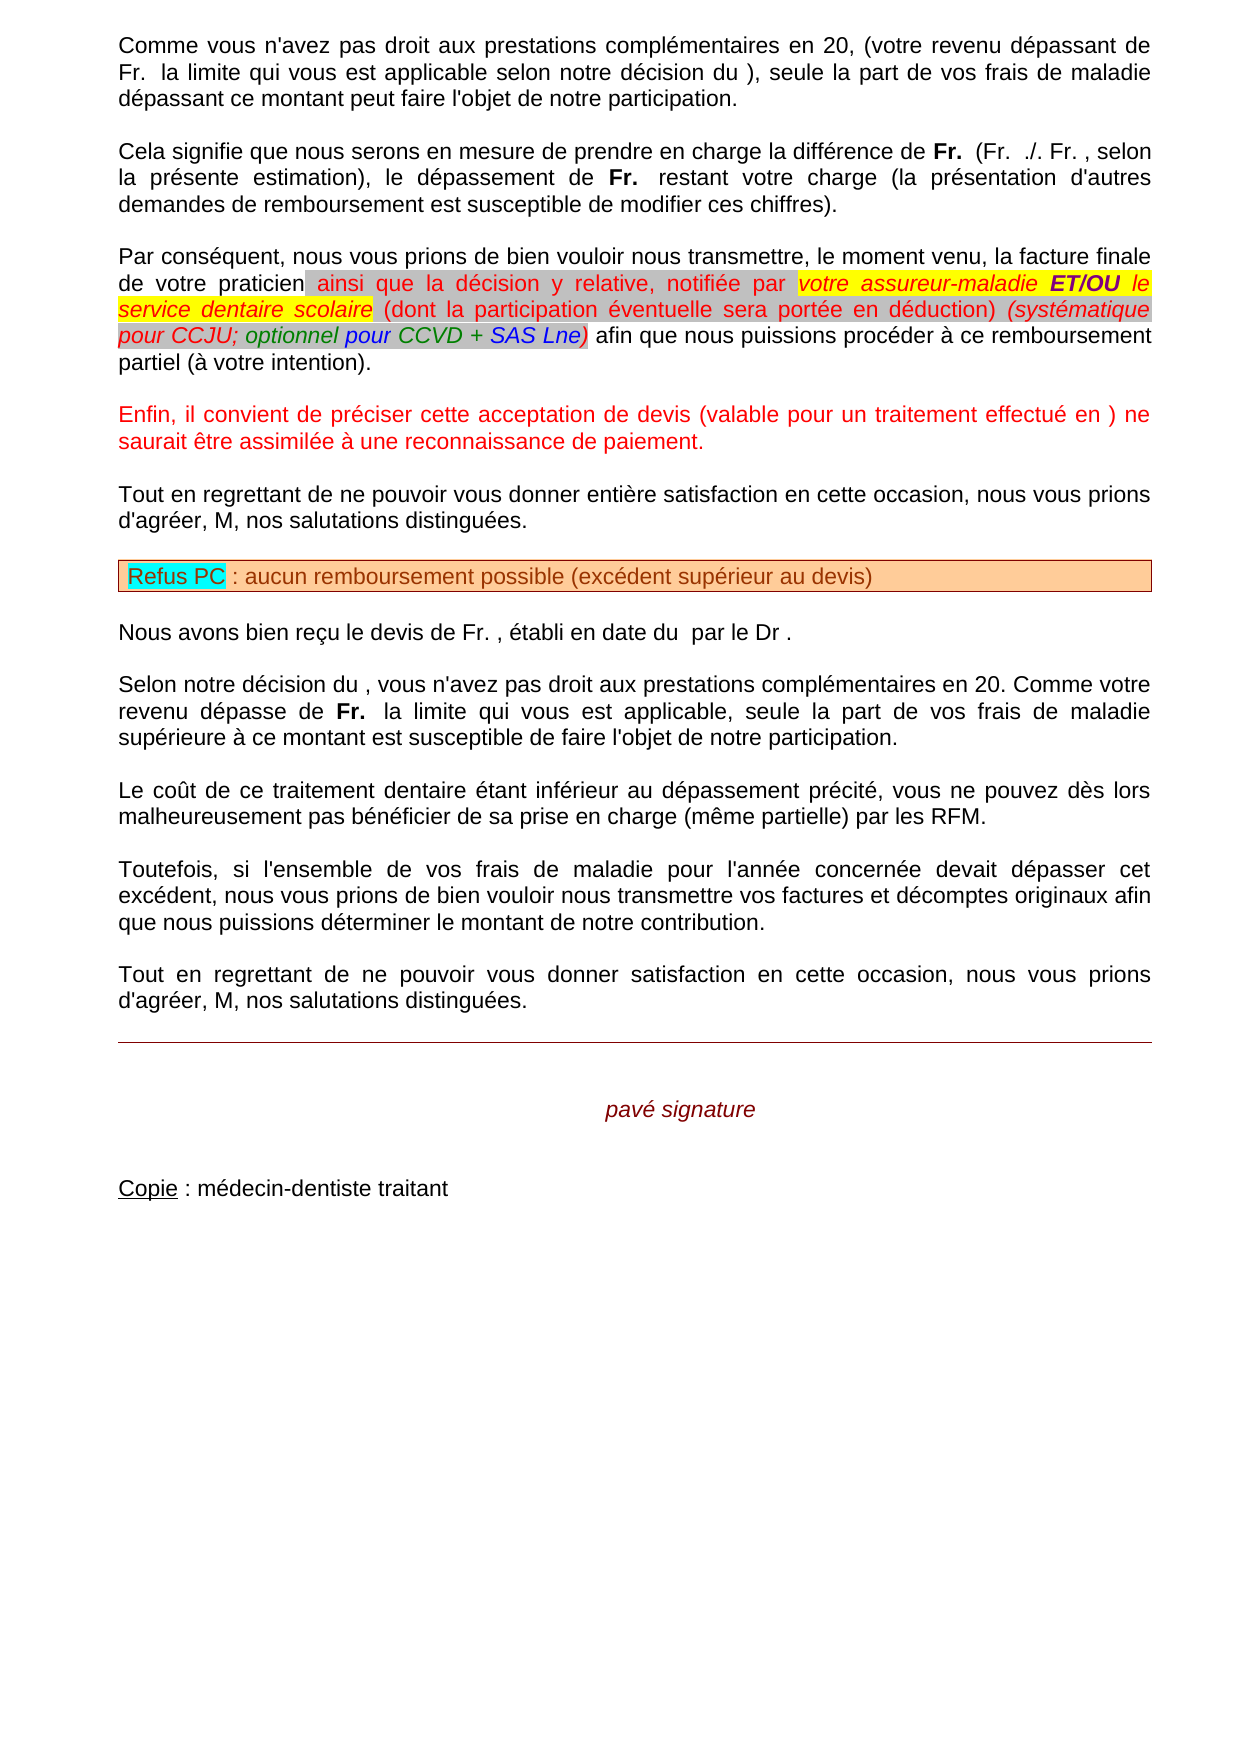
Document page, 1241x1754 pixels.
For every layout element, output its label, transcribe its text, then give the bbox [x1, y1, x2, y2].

text Toutefois, si l'ensemble de vos frais de maladie pour l'année concernée devait dépasser cet excédent, nous vous prions de bien vouloir nous transmettre vos factures et décomptes originaux afin que nous puissions déterminer le montant de notre contribution. [118, 856, 1152, 935]
text Par conséquent, nous vous prions de bien vouloir nous transmettre, le moment venu, la facture finale de votre praticien ainsi que la décision y relative, notifiée par votre assureur-maladie ET/OU le service dentaire scolaire (dont la participation éventuelle sera portée en déduction) (systématique pour CCJU; optionnel pour CCVD + SAS Lne) afin que nous puissions procéder à ce remboursement partiel (à votre intention). [118, 243, 1152, 375]
text pavé signature [118, 1096, 1152, 1122]
text Selon notre décision du , vous n'avez pas droit aux prestations complémentaires en 20. Comme votre revenu dépasse de Fr. la limite qui vous est applicable, seule la part de vos frais de maladie supérieure à ce montant est susceptible de faire l'objet de notre participation. [118, 671, 1152, 750]
text Tout en regrettant de ne pouvoir vous donner satisfaction en cette occasion, nous vous prions d'agréer, M, nos salutations distinguées. [118, 961, 1152, 1014]
text Nous avons bien reçu le devis de Fr. , établi en date du par le Dr . [118, 618, 1152, 645]
text Tout en regrettant de ne pouvoir vous donner entière satisfaction en cette occasion, nous vous prions d'agréer, M, nos salutations distinguées. [118, 481, 1152, 533]
text Copie : médecin-dentiste traitant [118, 1175, 1152, 1201]
text Enfin, il convient de préciser cette acceptation de devis (valable pour un traitement effectué en ) ne saurait être assimilée à une reconnaissance de paiement. [118, 401, 1152, 454]
text Le coût de ce traitement dentaire étant inférieur au dépassement précité, vous ne pouvez dès lors malheureusement pas bénéficier de sa prise en charge (même partielle) par les RFM. [118, 777, 1152, 829]
text Comme vous n'avez pas droit aux prestations complémentaires en 20, (votre revenu dépassant de Fr. la limite qui vous est applicable selon notre décision du ), seule la part de vos frais de maladie dépassant ce montant peut faire l'objet de notre participation. [118, 32, 1152, 112]
text Cela signifie que nous serons en mesure de prendre en charge la différence de Fr. (Fr. ./. Fr. , selon la présente estimation), le dépassement de Fr. restant votre charge (la présentation d'autres demandes de remboursement est susceptible de modifier ces chiffres). [118, 138, 1152, 217]
text Refus PC : aucun remboursement possible (excédent supérieur au devis) [119, 561, 1151, 591]
